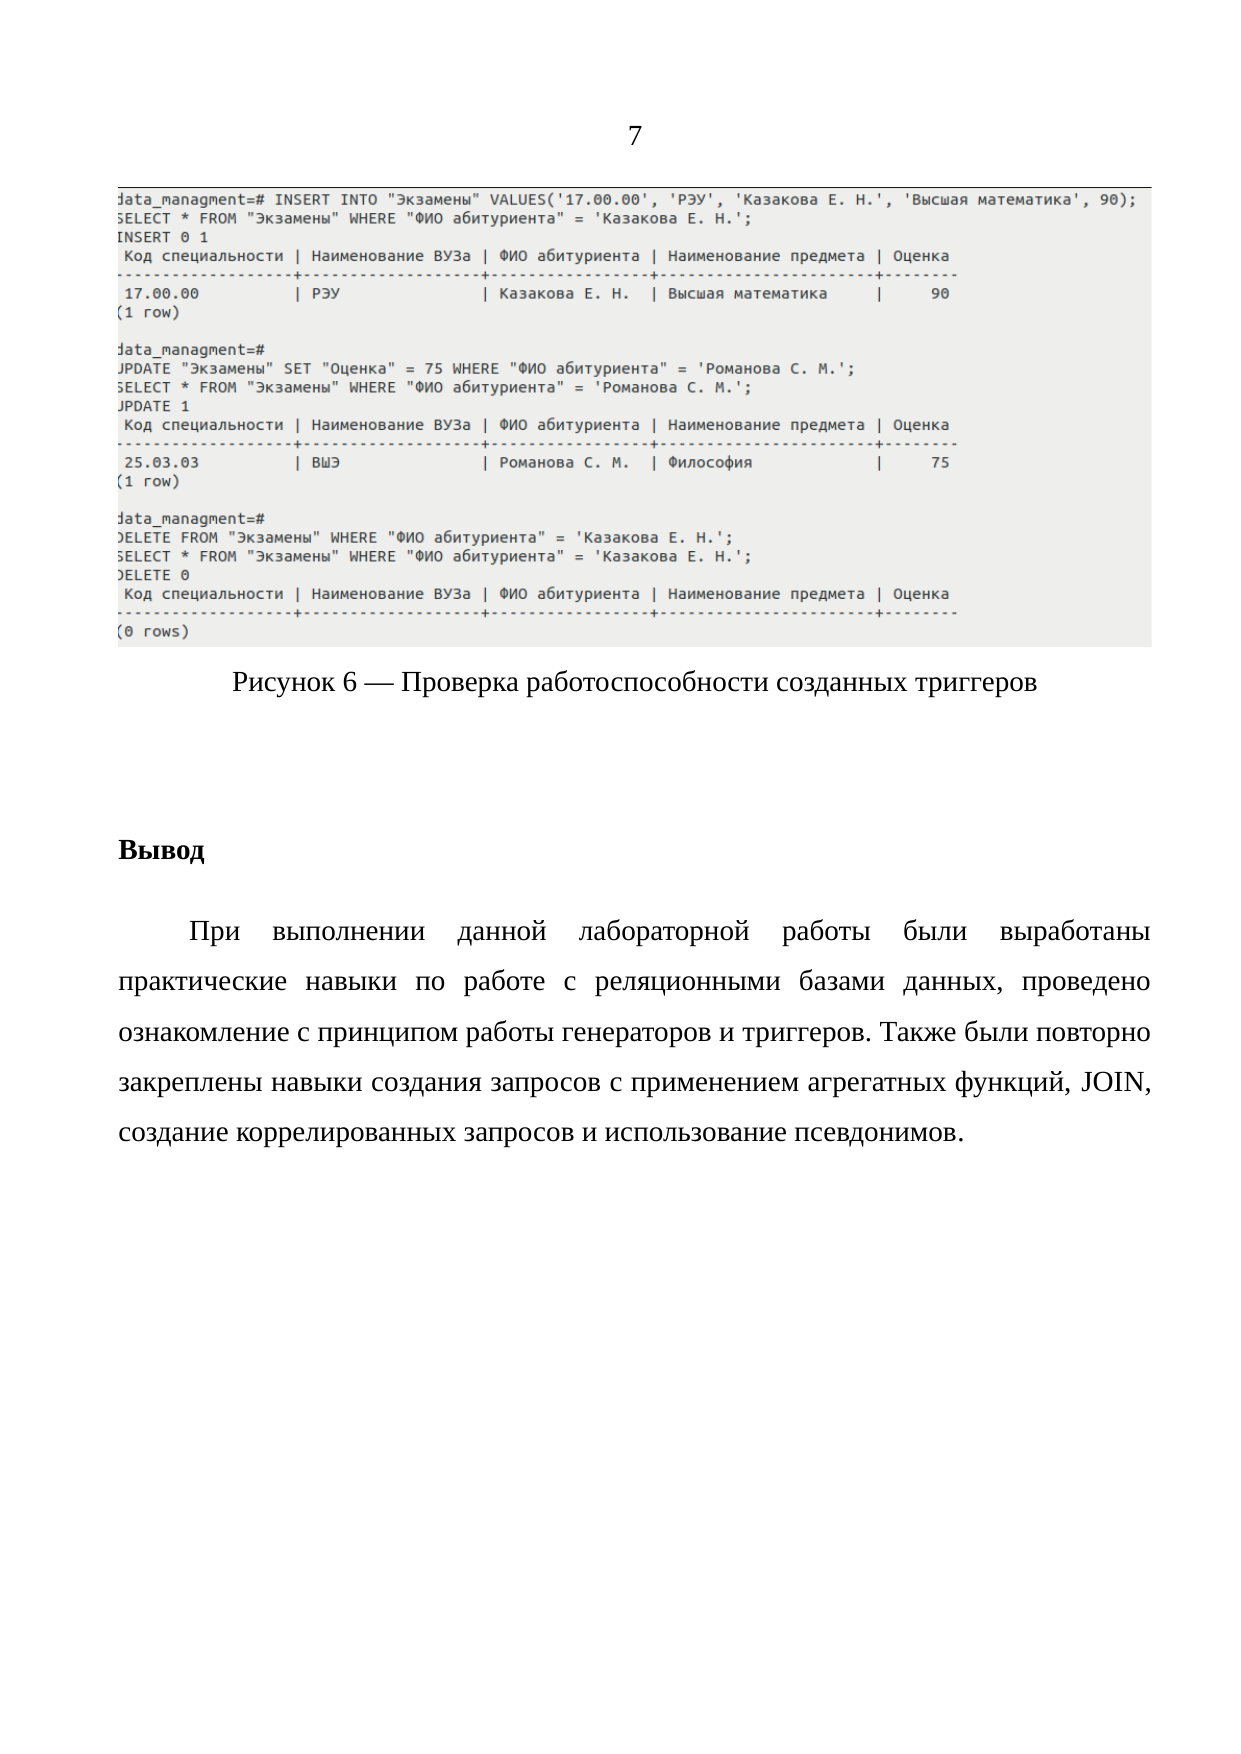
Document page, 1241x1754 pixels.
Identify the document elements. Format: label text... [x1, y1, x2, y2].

text Рисунок 6 — Проверка работоспособности созданных триггеров [118, 647, 1152, 697]
text При выполнении данной лабораторной работы были выработаны практические навыки по работе с реляционными базами данных, проведено ознакомление с принципом работы генераторов и триггеров. Также были повторно закреплены навыки создания запросов с применением агрегатных функций, JOIN, создание коррелированных запросов и использование псевдонимов. [118, 913, 1152, 1148]
picture [118, 187, 1152, 647]
subtitle Вывод [118, 832, 1152, 866]
